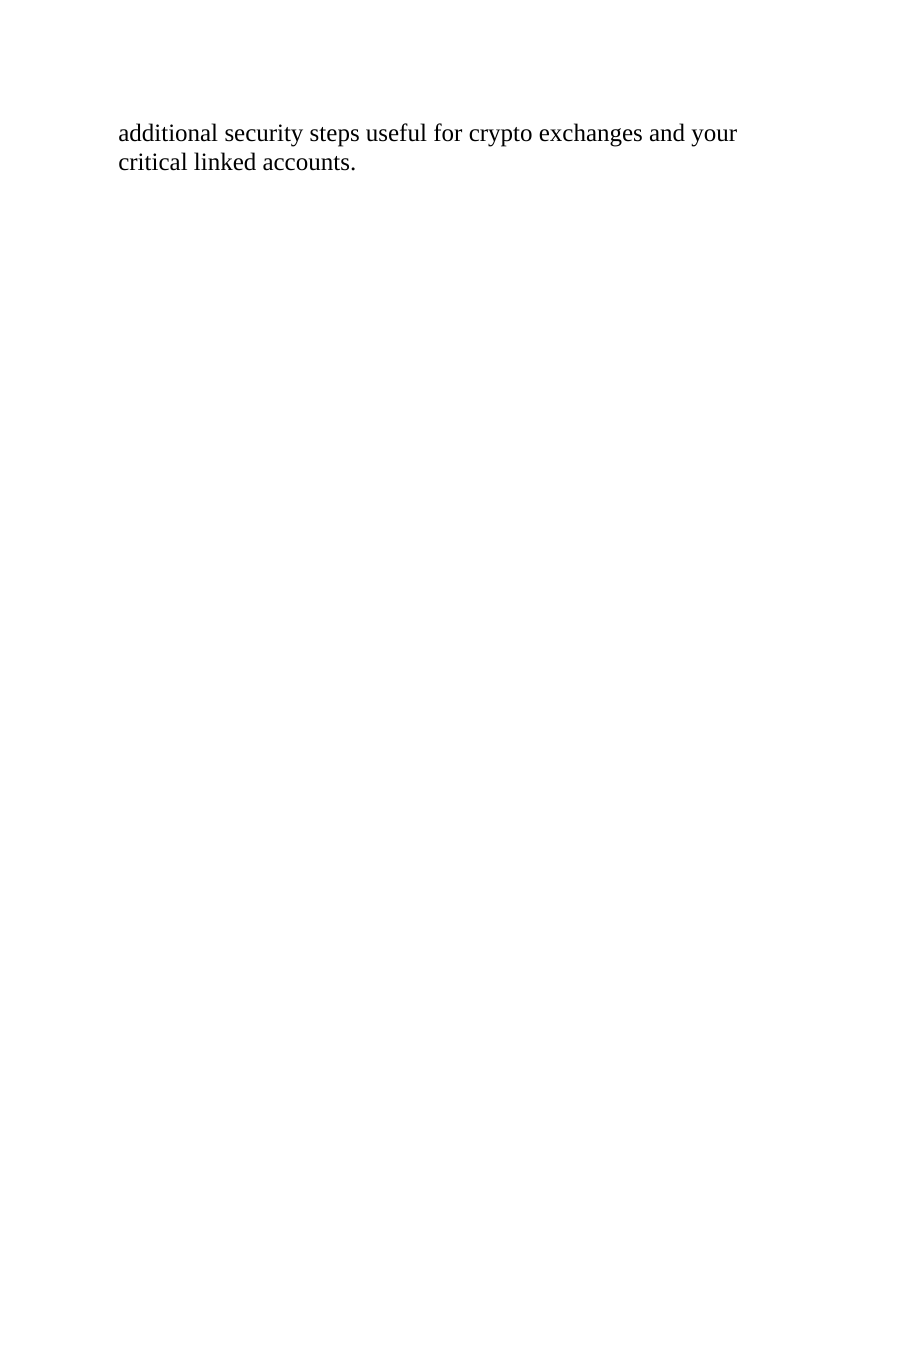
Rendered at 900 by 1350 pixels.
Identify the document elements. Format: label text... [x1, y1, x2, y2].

text additional security steps useful for crypto exchanges and your critical linked accounts. [118, 118, 782, 176]
